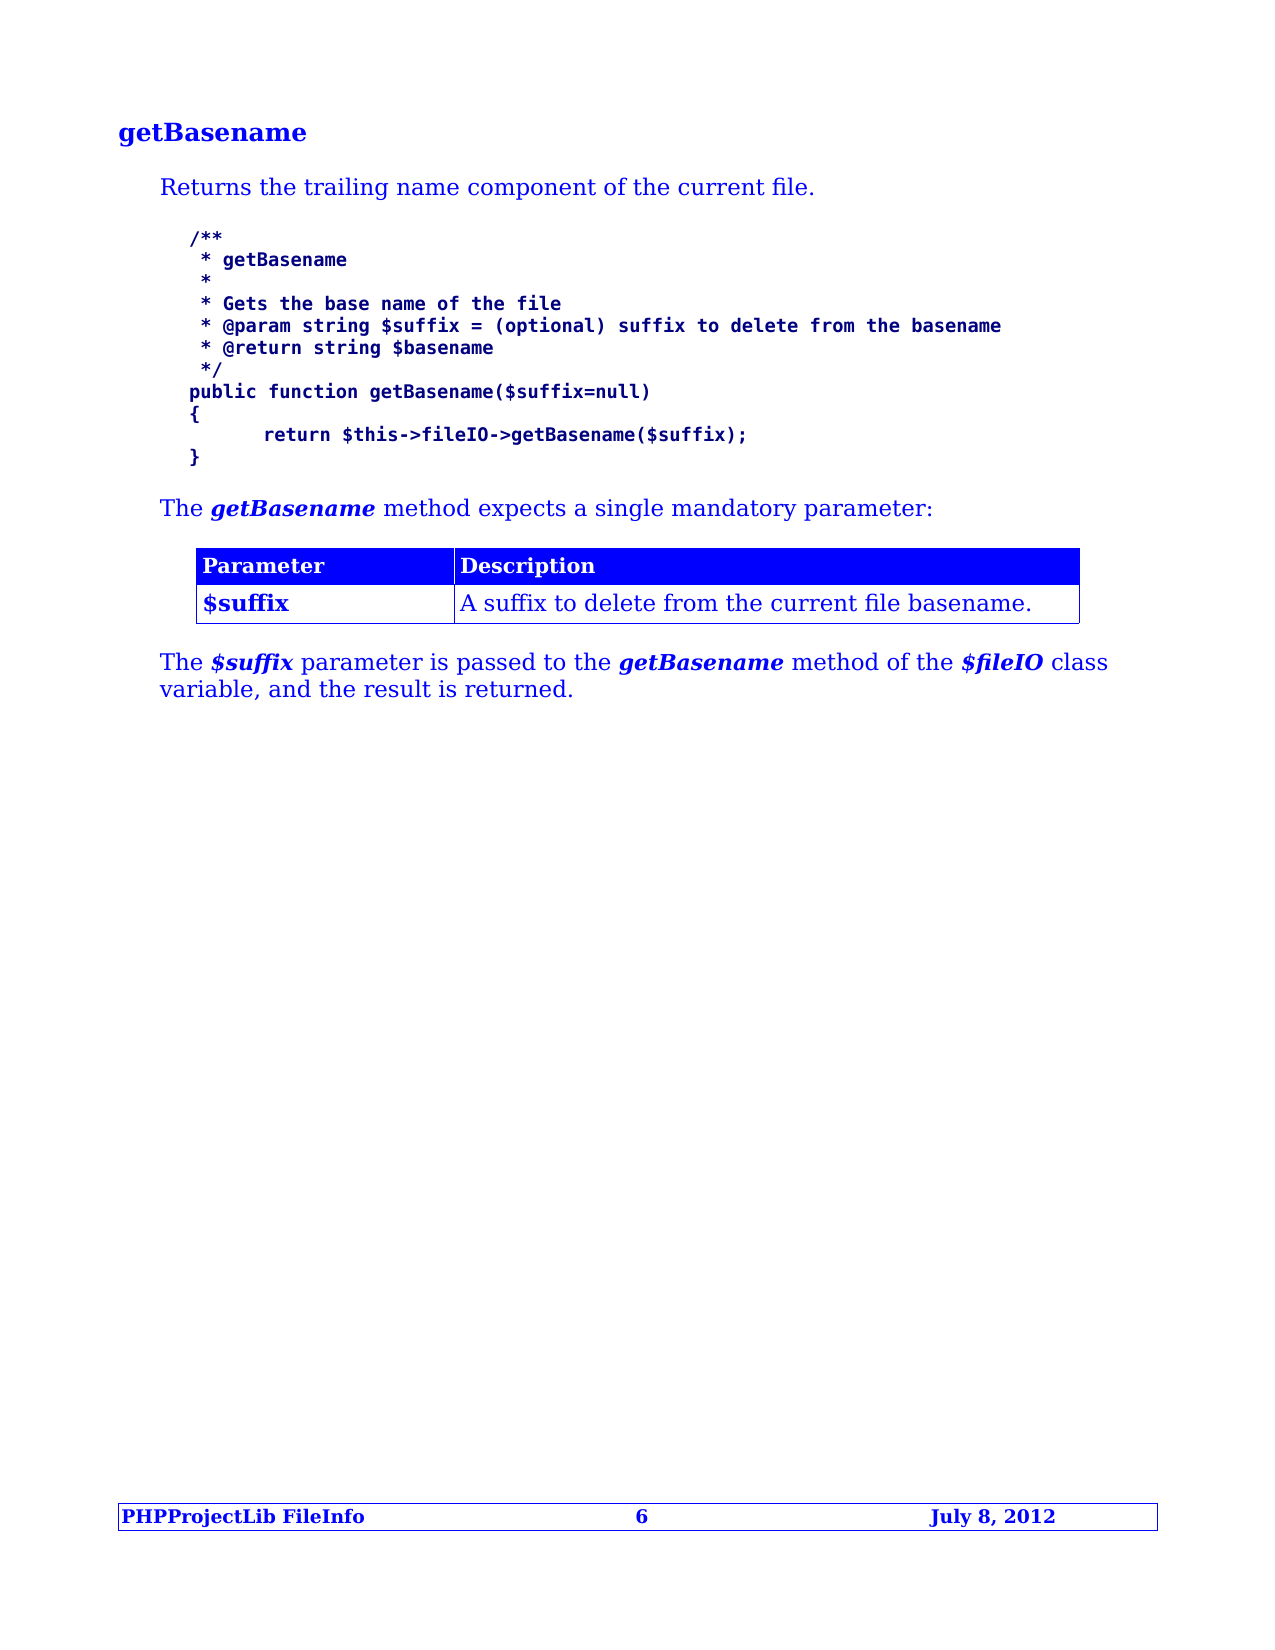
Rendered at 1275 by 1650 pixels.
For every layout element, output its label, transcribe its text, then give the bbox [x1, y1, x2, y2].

list * @return string $basename [189, 337, 1157, 359]
table_cell A suffix to delete from the current file basename. [455, 585, 1079, 623]
list */ [189, 359, 1157, 381]
text The getBasename method expects a single mandatory parameter: [159, 495, 1157, 521]
title getBasename [118, 118, 1157, 147]
list * [189, 271, 1157, 293]
list * getBasename [189, 249, 1157, 271]
table_header Description [455, 549, 1079, 584]
list /** [189, 227, 1157, 249]
list * Gets the base name of the file [189, 293, 1157, 315]
list } [189, 446, 1157, 468]
list public function getBasename($suffix=null) [189, 381, 1157, 402]
table_header Parameter [197, 549, 454, 584]
table_cell $suffix [197, 585, 454, 623]
text The $suffix parameter is passed to the getBasename method of the $fileIO class variable, and the result is returned. [159, 649, 1157, 703]
text Returns the trailing name component of the current file. [159, 174, 1157, 201]
list * @param string $suffix = (optional) suffix to delete from the basename [189, 315, 1157, 337]
list { [189, 402, 1157, 424]
list return $this->fileIO->getBasename($suffix); [189, 424, 1157, 446]
